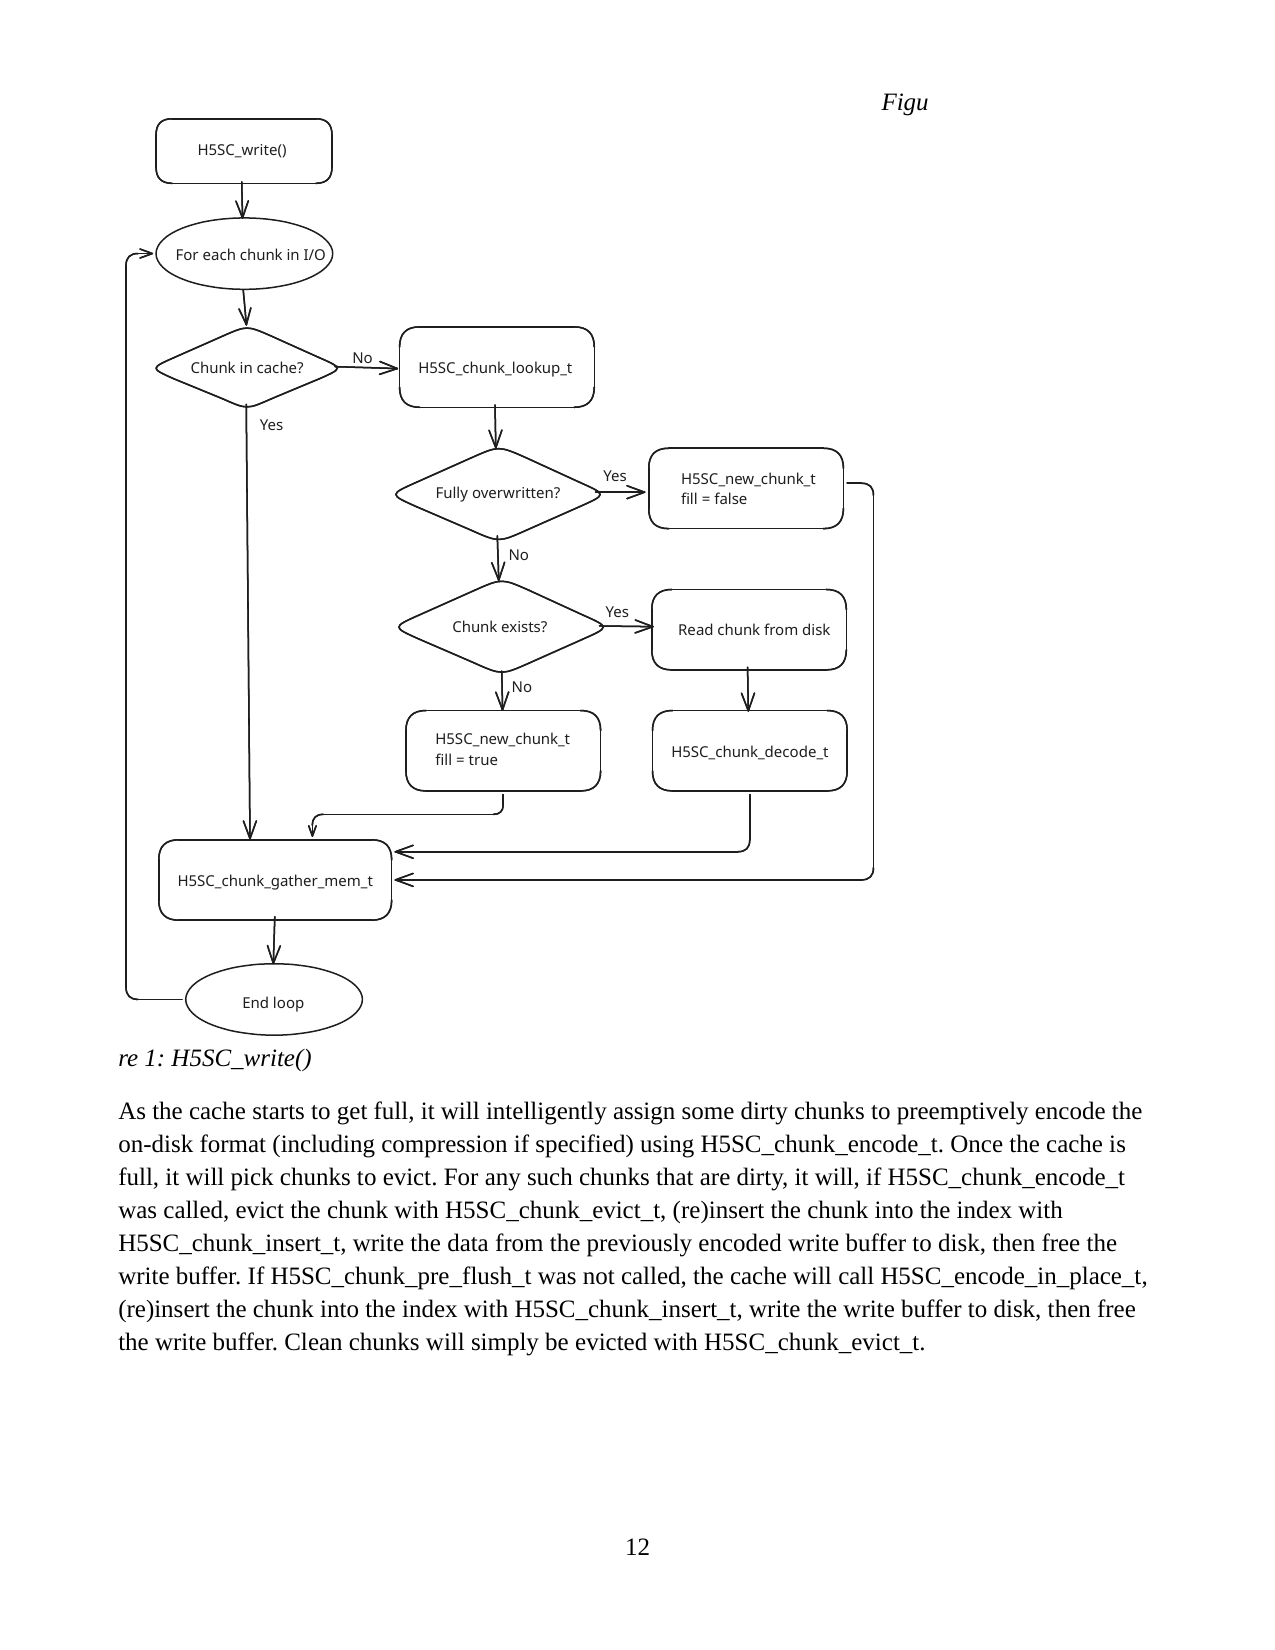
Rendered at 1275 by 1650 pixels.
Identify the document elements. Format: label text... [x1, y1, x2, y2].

text As the cache starts to get full, it will intelligently assign some dirty chunks to preemptively encode the on-disk format (including compression if specified) using H5SC_chunk_encode_t. Once the cache is full, it will pick chunks to evict. For any such chunks that are dirty, it will, if H5SC_chunk_encode_t was called, evict the chunk with H5SC_chunk_evict_t, (re)insert the chunk into the index with H5SC_chunk_insert_t, write the data from the previously encoded write buffer to disk, then free the write buffer. If H5SC_chunk_pre_flush_t was not called, the cache will call H5SC_encode_in_place_t, (re)insert the chunk into the index with H5SC_chunk_insert_t, write the write buffer to disk, then free the write buffer. Clean chunks will simply be evicted with H5SC_chunk_evict_t. [118, 1096, 1157, 1356]
text Figure 1: H5SC_write() [118, 87, 939, 1072]
